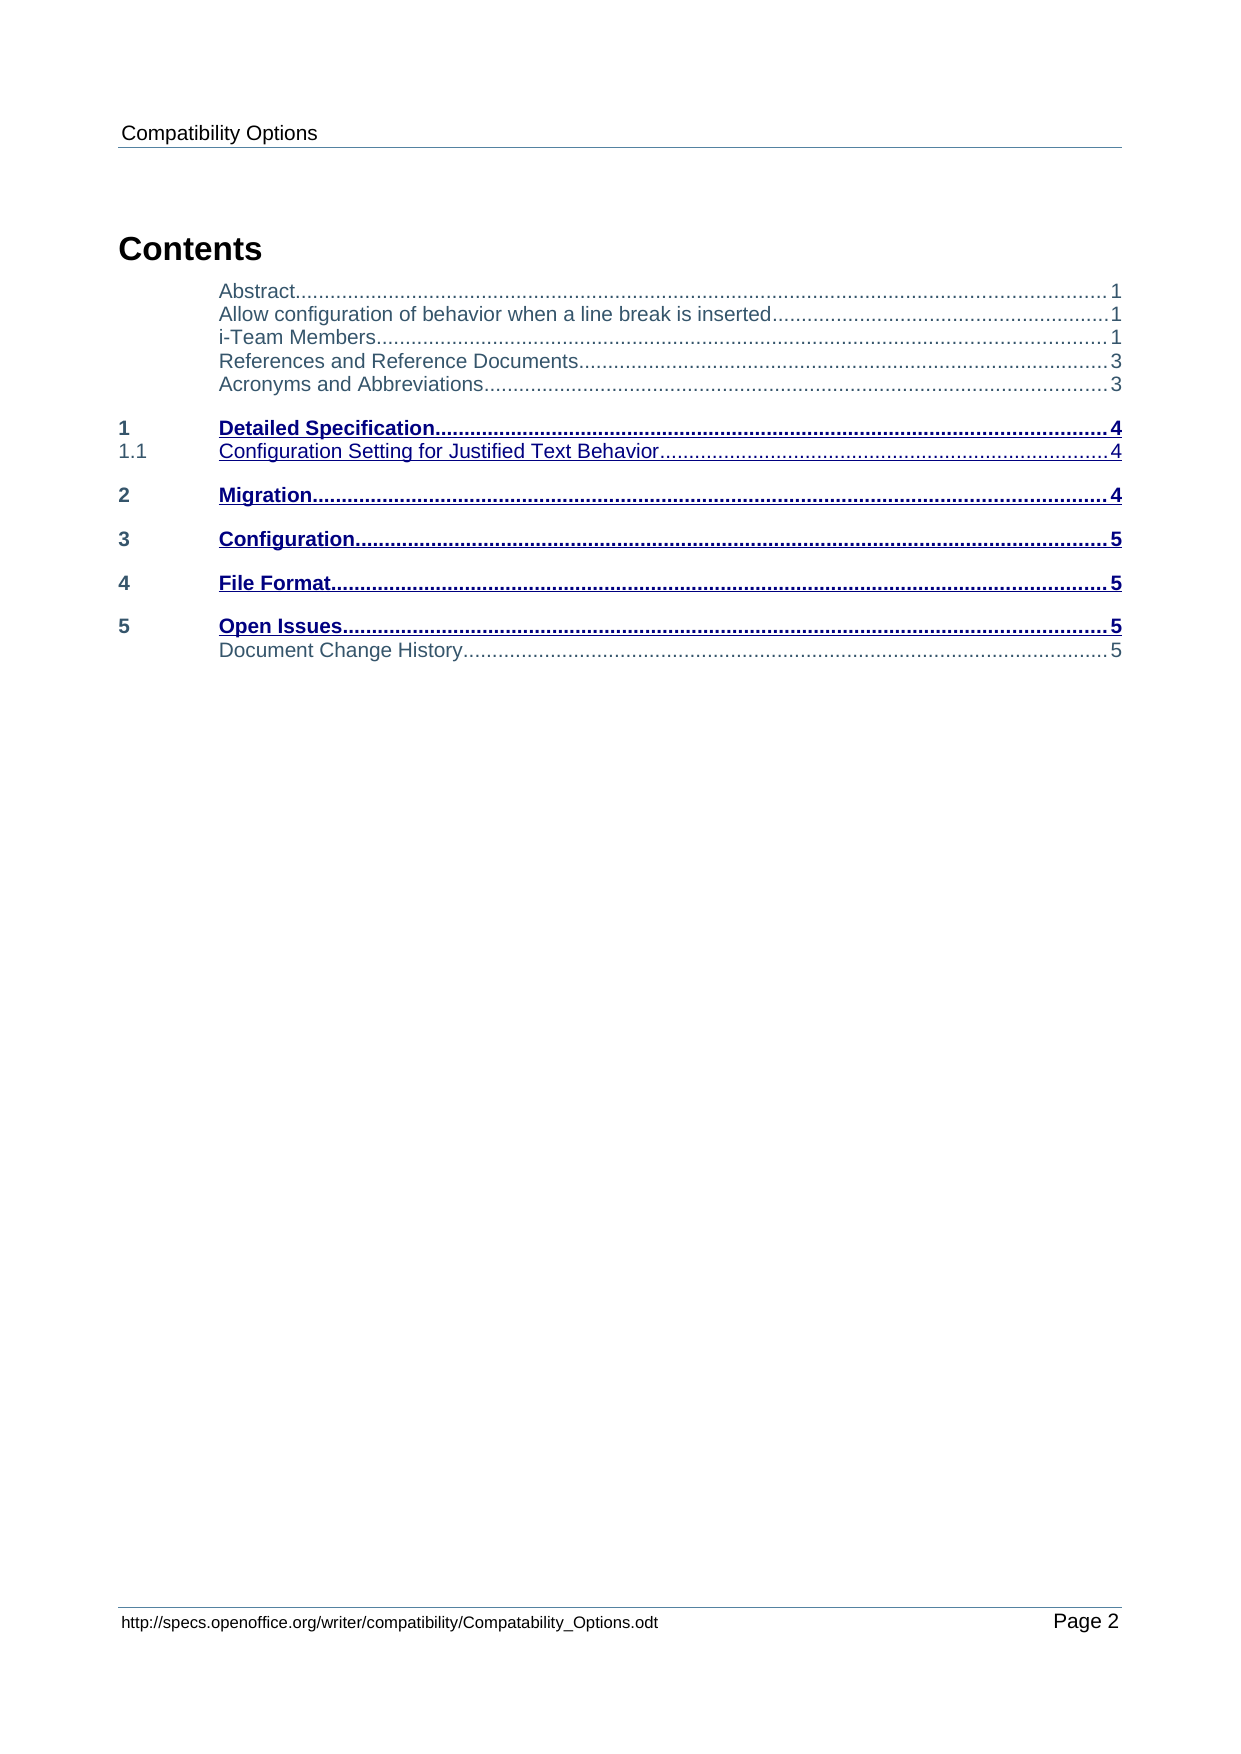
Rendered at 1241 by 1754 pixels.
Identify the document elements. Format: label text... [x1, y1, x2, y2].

text 5 Open Issues 5 [118, 615, 1122, 638]
text Abstract 1 [118, 279, 1122, 303]
text 2 Migration 4 [118, 483, 1122, 507]
text 3 Configuration 5 [118, 527, 1122, 550]
text 4 File Format 5 [118, 571, 1122, 594]
text Allow configuration of behavior when a line break is inserted 1 [118, 303, 1122, 326]
text 1.1 Configuration Setting for Justified Text Behavior 4 [118, 439, 1122, 463]
text Document Change History 5 [118, 638, 1122, 661]
subtitle Contents [118, 230, 1122, 267]
text 1 Detailed Specification 4 [118, 416, 1122, 439]
text i-Team Members 1 [118, 326, 1122, 349]
text Acronyms and Abbreviations 3 [118, 372, 1122, 396]
text References and Reference Documents 3 [118, 349, 1122, 372]
